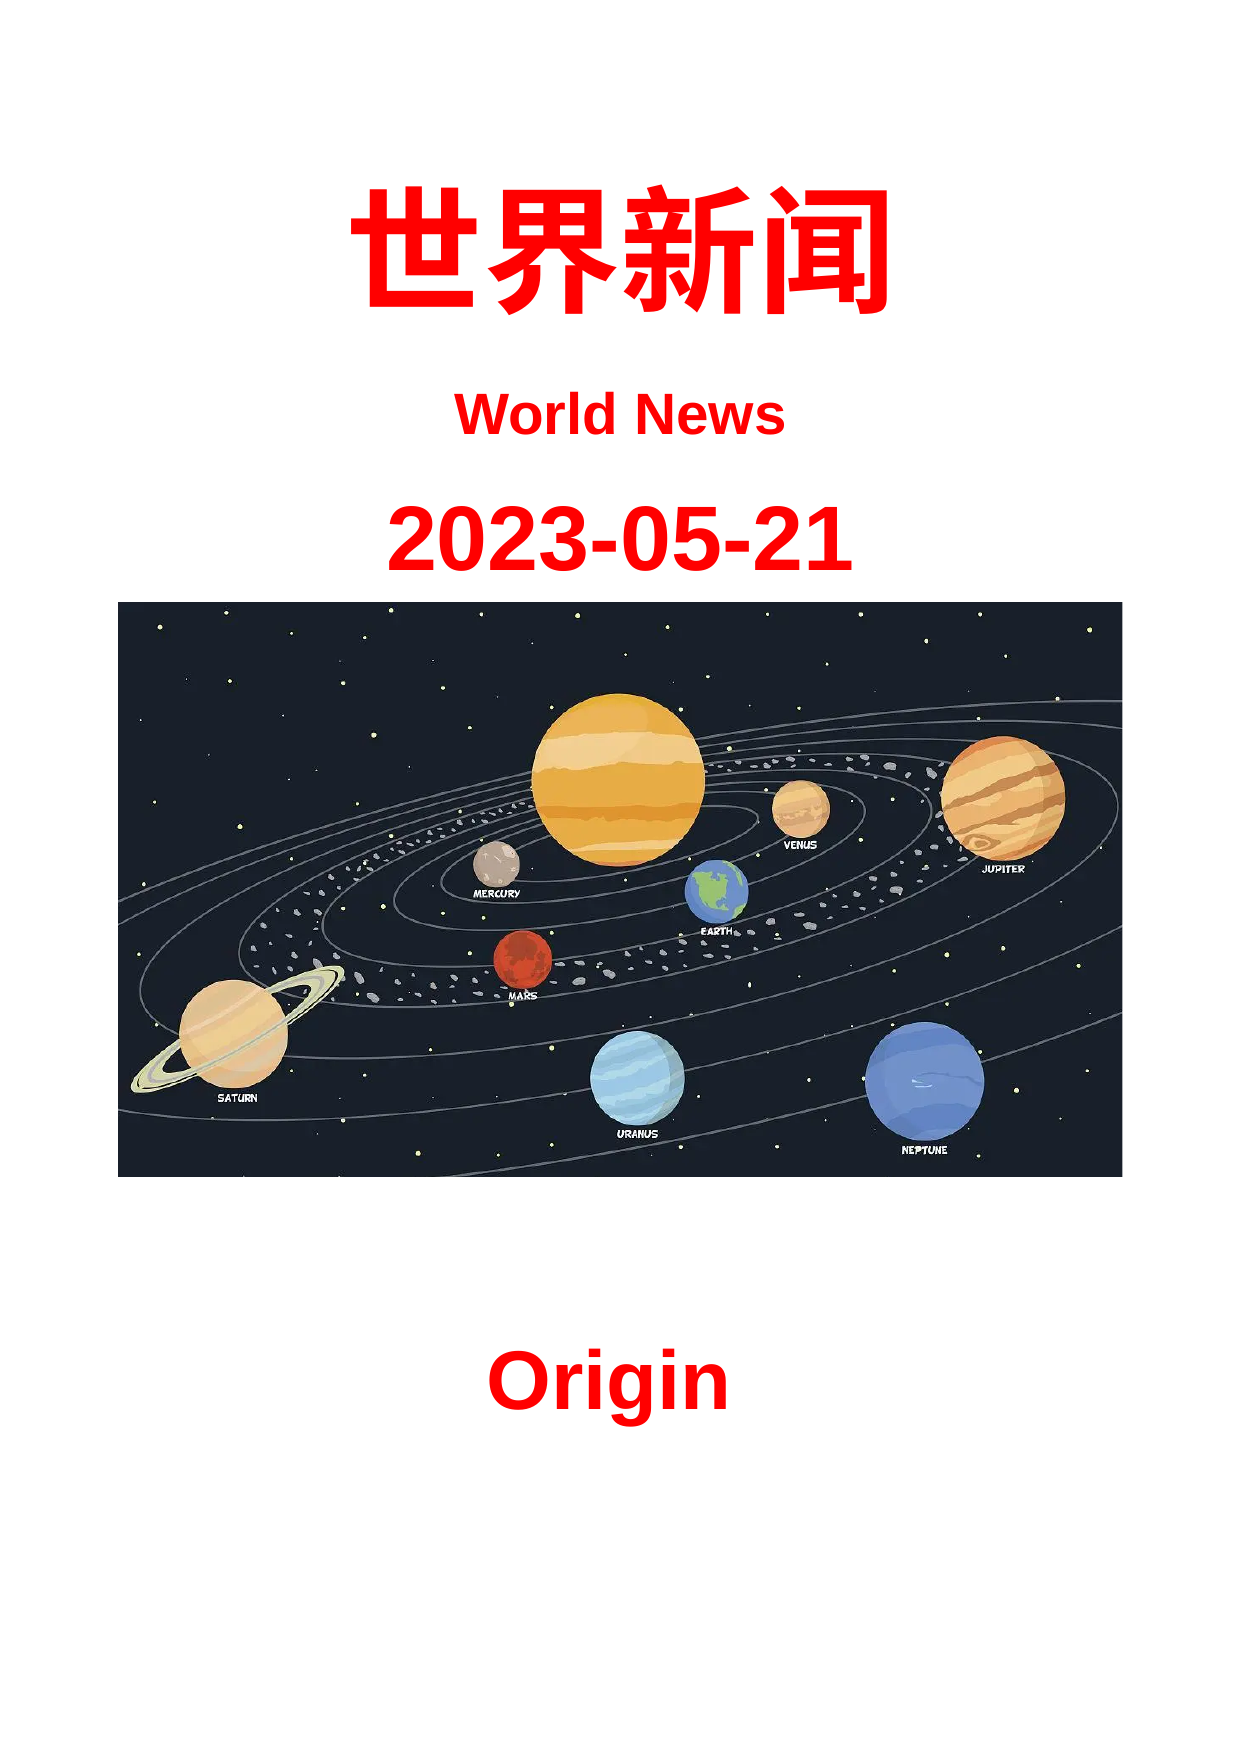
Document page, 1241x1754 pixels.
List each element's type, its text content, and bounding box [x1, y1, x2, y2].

picture [118, 602, 1123, 1177]
subtitle World News [118, 380, 1122, 447]
subtitle Origin [118, 1331, 1122, 1427]
subtitle 世界新闻 [118, 143, 1122, 342]
subtitle 2023-05-21 [118, 484, 1122, 590]
